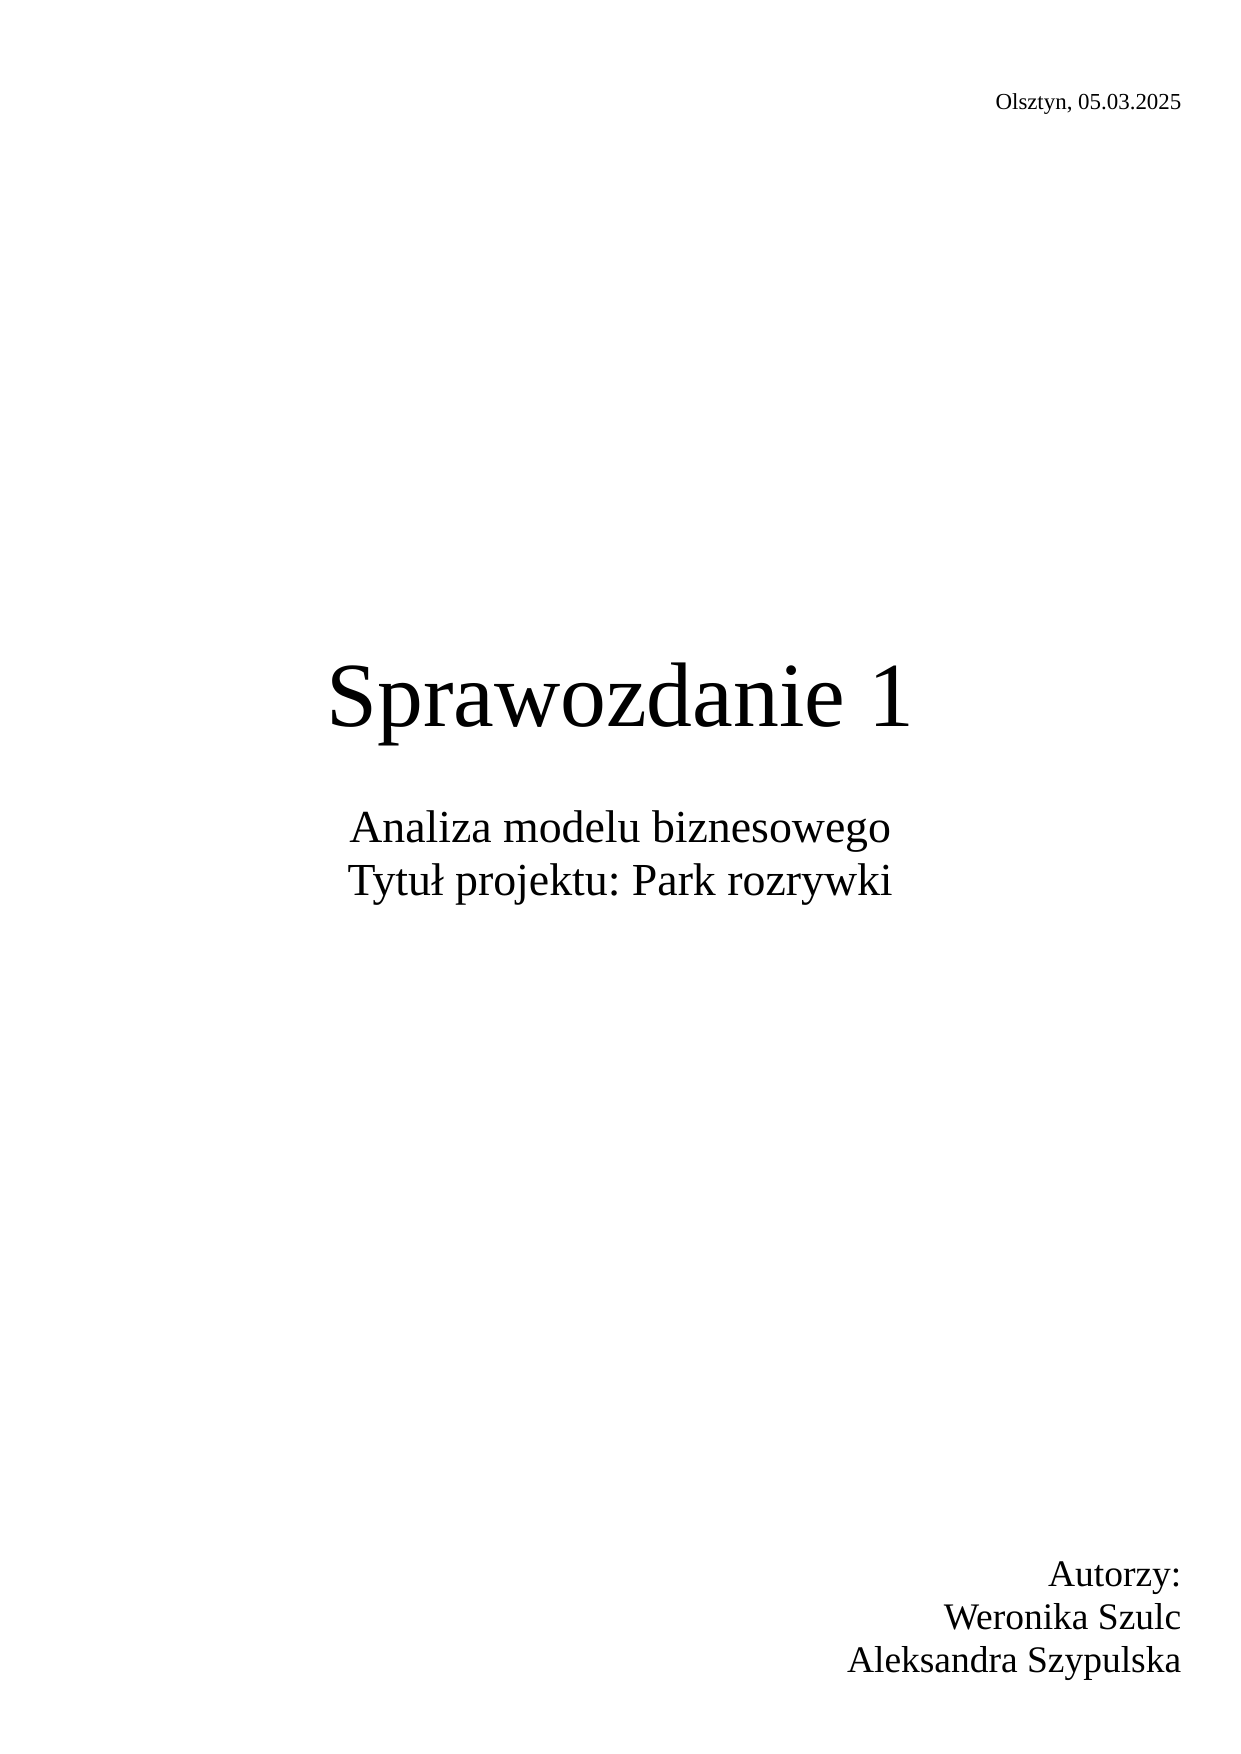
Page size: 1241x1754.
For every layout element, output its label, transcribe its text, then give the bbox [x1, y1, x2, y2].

text Autorzy: [59, 1552, 1181, 1595]
text Tytuł projektu: Park rozrywki [59, 852, 1181, 905]
text Analiza modelu biznesowego [59, 799, 1181, 852]
text Aleksandra Szypulska [59, 1638, 1181, 1681]
text Weronika Szulc [59, 1595, 1181, 1638]
text Sprawozdanie 1 [59, 641, 1181, 747]
text Olsztyn, 05.03.2025 [59, 88, 1181, 114]
